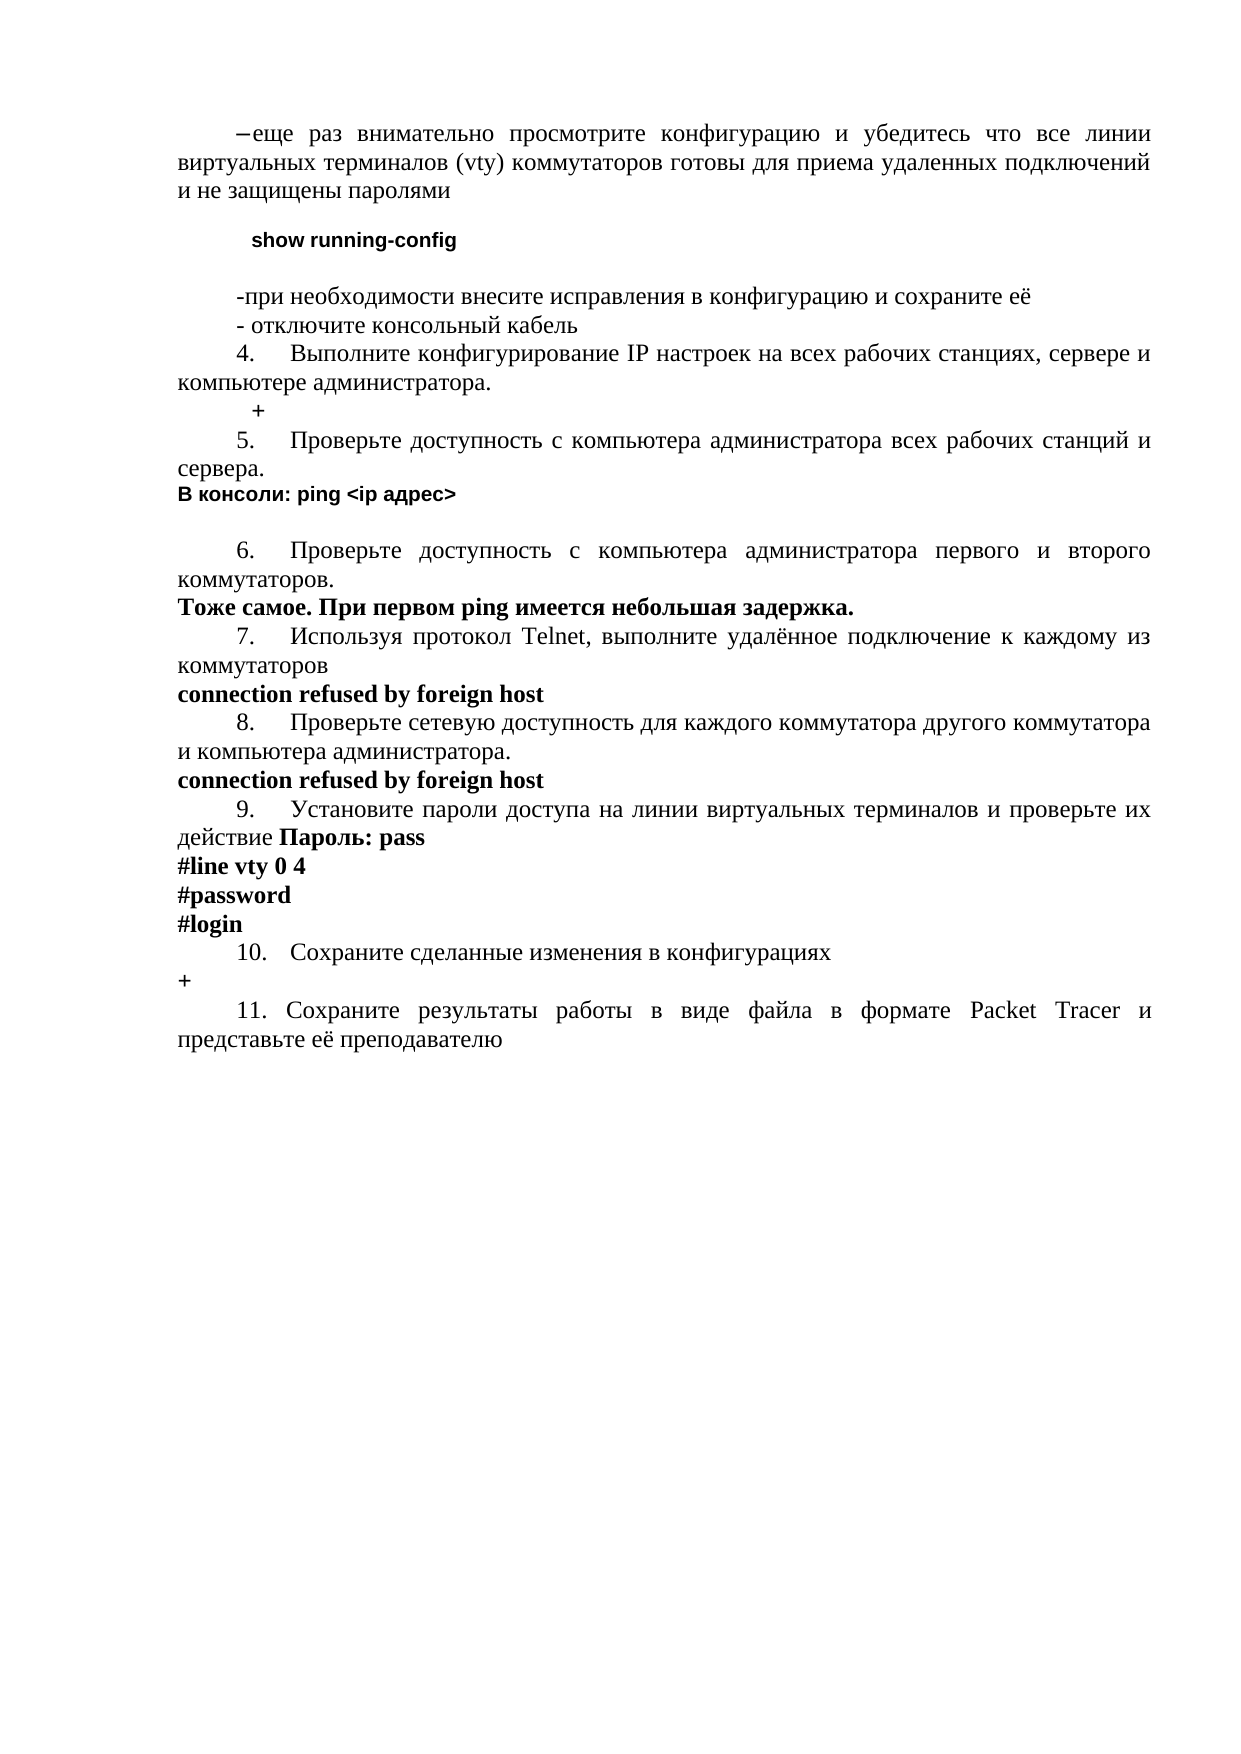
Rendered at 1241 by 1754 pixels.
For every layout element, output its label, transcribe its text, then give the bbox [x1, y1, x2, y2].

list + [177, 966, 1152, 995]
list #password [177, 880, 1152, 909]
list Тоже самое. При первом ping имеется небольшая задержка. [177, 592, 1152, 621]
list Сохраните сделанные изменения в конфигурациях [177, 937, 1152, 966]
list connection refused by foreign host [177, 765, 1152, 794]
list Установите пароли доступа на линии виртуальных терминалов и проверьте их действие Пароль: pass [177, 794, 1152, 851]
list Выполните конфигурирование IP настроек на всех рабочих станциях, сервере и компьютере администратора. [177, 338, 1152, 396]
list еще раз внимательно просмотрите конфигурацию и убедитесь что все линии виртуальных терминалов (vty) коммутаторов готовы для приема удаленных подключений и не защищены паролями [177, 118, 1152, 204]
list + [177, 396, 1152, 425]
list Проверьте доступность с компьютера администратора всех рабочих станций и сервера. [177, 425, 1152, 482]
text 11. Сохраните результаты работы в виде файла в формате Packet Tracer и представьте её преподавателю [177, 995, 1152, 1052]
list Проверьте сетевую доступность для каждого коммутатора другого коммутатора и компьютера администратора. [177, 707, 1152, 765]
list #login [177, 909, 1152, 937]
list show running-config [177, 228, 1152, 252]
list Используя протокол Telnet, выполните удалённое подключение к каждому из коммутаторов [177, 621, 1152, 679]
text - отключите консольный кабель [177, 310, 1152, 338]
list connection refused by foreign host [177, 679, 1152, 707]
text -при необходимости внесите исправления в конфигурацию и сохраните её [177, 281, 1152, 310]
list Проверьте доступность с компьютера администратора первого и второго коммутаторов. [177, 535, 1152, 592]
list #line vty 0 4 [177, 851, 1152, 880]
list В консоли: ping <ip адрес> [177, 482, 1152, 506]
